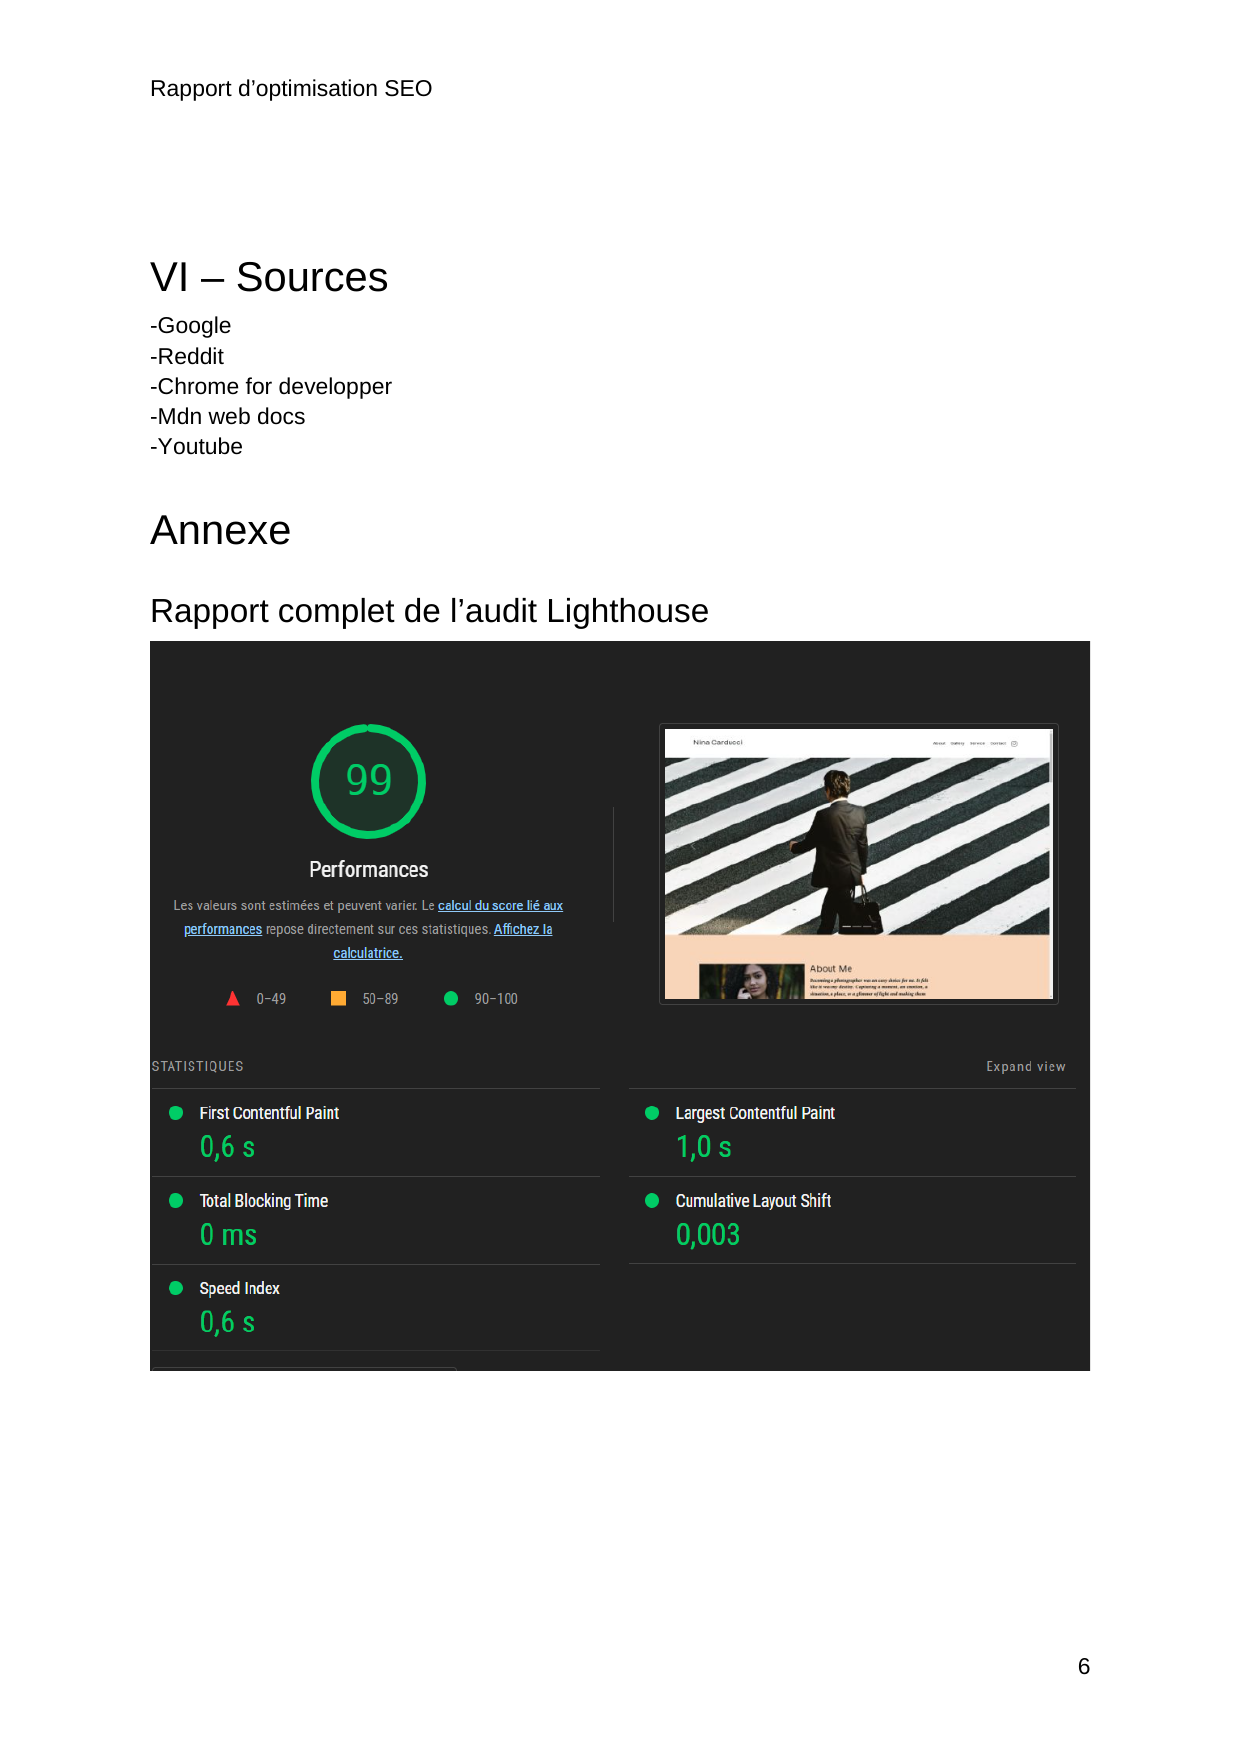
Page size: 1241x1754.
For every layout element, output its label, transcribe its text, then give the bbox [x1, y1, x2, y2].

subtitle VI – Sources [150, 252, 1090, 300]
text -Youtube [150, 433, 1090, 460]
picture [150, 641, 1091, 1371]
text -Chrome for developper [150, 373, 1090, 399]
text -Google [150, 312, 1090, 339]
text -Reddit [150, 343, 1090, 369]
subtitle Rapport complet de l’audit Lighthouse [150, 591, 1090, 629]
subtitle Annexe [150, 505, 1090, 553]
text -Mdn web docs [150, 403, 1090, 429]
